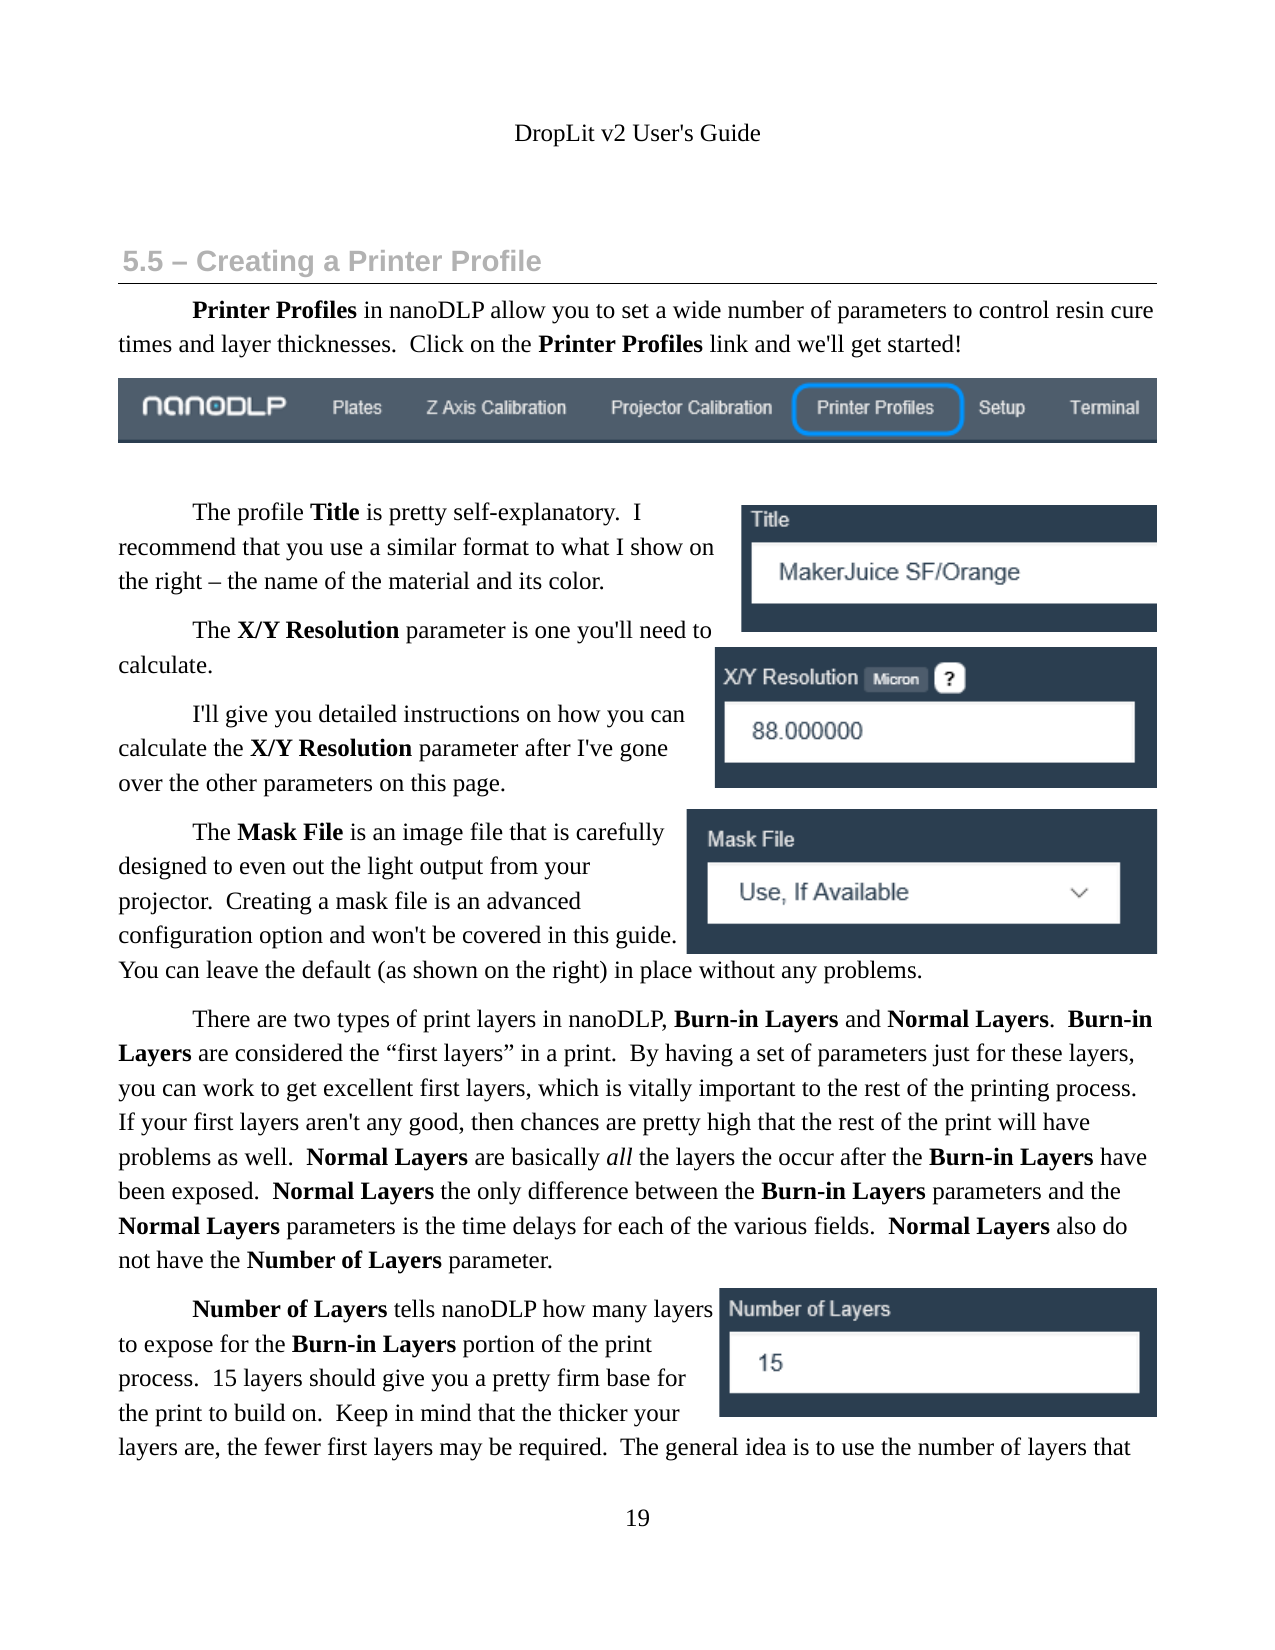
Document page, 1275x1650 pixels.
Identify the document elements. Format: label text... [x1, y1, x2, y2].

picture [741, 505, 1157, 632]
picture [719, 1288, 1157, 1417]
picture [714, 647, 1157, 788]
subtitle 5.5 – Creating a Printer Profile [118, 240, 1157, 283]
text Printer Profiles in nanoDLP allow you to set a wide number of parameters to control resin cure times and layer thicknesses. Click on the Printer Profiles link and we'll get started! [118, 295, 1157, 358]
text The profile Title is pretty self-explanatory. I recommend that you use a similar format to what I show on the right – the name of the material and its color. [118, 497, 1157, 595]
text I'll give you detailed instructions on how you can calculate the X/Y Resolution parameter after I've gone over the other parameters on this page. [118, 699, 1157, 797]
text The Mask File is an image file that is carefully designed to even out the light output from your projector. Creating a mask file is an advanced configuration option and won't be covered in this guide. You can leave the default (as shown on the right) in place without any problems. [118, 817, 1157, 983]
text Number of Layers tells nanoDLP how many layers to expose for the Burn-in Layers portion of the print process. 15 layers should give you a pretty firm base for the print to build on. Keep in mind that the thicker your layers are, the fewer first layers may be required. The general idea is to use the number of layers that [118, 1294, 1157, 1461]
text There are two types of print layers in nanoDLP, Burn-in Layers and Normal Layers. Burn-in Layers are considered the “first layers” in a print. By having a set of parameters just for these layers, you can work to get excellent first layers, which is vitally important to the rest of the printing process. If your first layers aren't any good, then chances are pretty high that the rest of the print will have problems as well. Normal Layers are basically all the layers the occur after the Burn-in Layers have been exposed. Normal Layers the only difference between the Burn-in Layers parameters and the Normal Layers parameters is the time delays for each of the various fields. Normal Layers also do not have the Number of Layers parameter. [118, 1004, 1157, 1274]
picture [686, 809, 1158, 954]
text The X/Y Resolution parameter is one you'll need to calculate. [118, 615, 1157, 678]
picture [118, 378, 1157, 443]
